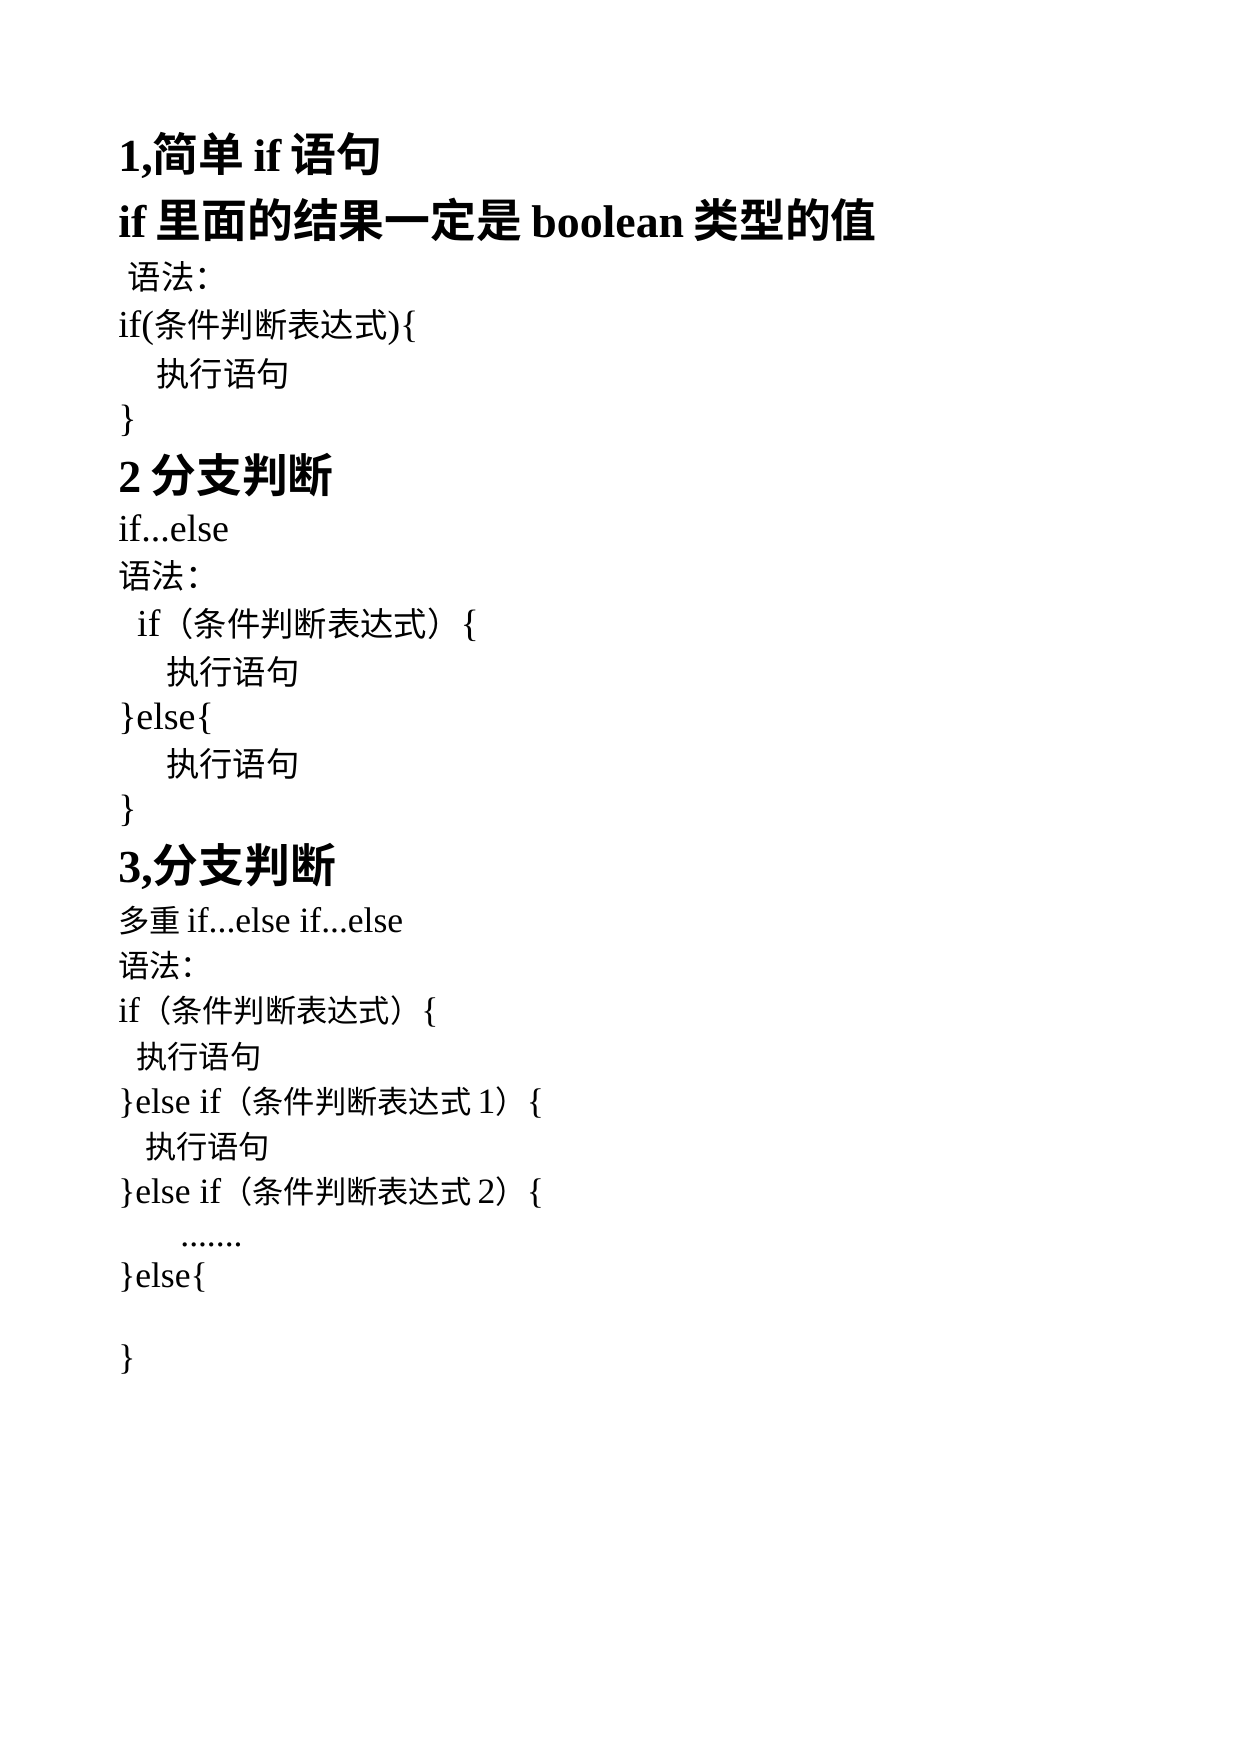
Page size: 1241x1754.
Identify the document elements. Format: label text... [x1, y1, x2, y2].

text 执行语句 [118, 347, 1122, 396]
text 语法： [118, 941, 1122, 987]
text if（条件判断表达式）{ [118, 987, 1122, 1032]
text 执行语句 [118, 1122, 1122, 1167]
text } [118, 1336, 1122, 1377]
text 执行语句 [118, 1032, 1122, 1077]
text }else{ [118, 694, 1122, 738]
text }else{ [118, 1254, 1122, 1295]
text 1,简单if语句 [118, 118, 1122, 184]
text 3,分支判断 [118, 830, 1122, 896]
text 执行语句 [118, 646, 1122, 694]
text ....... [118, 1213, 1122, 1254]
text }else if（条件判断表达式1）{ [118, 1077, 1122, 1122]
text 执行语句 [118, 738, 1122, 786]
text } [118, 396, 1122, 439]
text } [118, 786, 1122, 830]
text }else if（条件判断表达式2）{ [118, 1167, 1122, 1213]
text if(条件判断表达式){ [118, 299, 1122, 347]
text if...else [118, 506, 1122, 549]
text 多重if...else if...else [118, 896, 1122, 941]
text 2分支判断 [118, 439, 1122, 506]
text 语法： [118, 549, 1122, 598]
text if（条件判断表达式）{ [118, 598, 1122, 646]
text 语法： [118, 251, 1122, 299]
text if里面的结果一定是boolean类型的值 [118, 184, 1122, 251]
